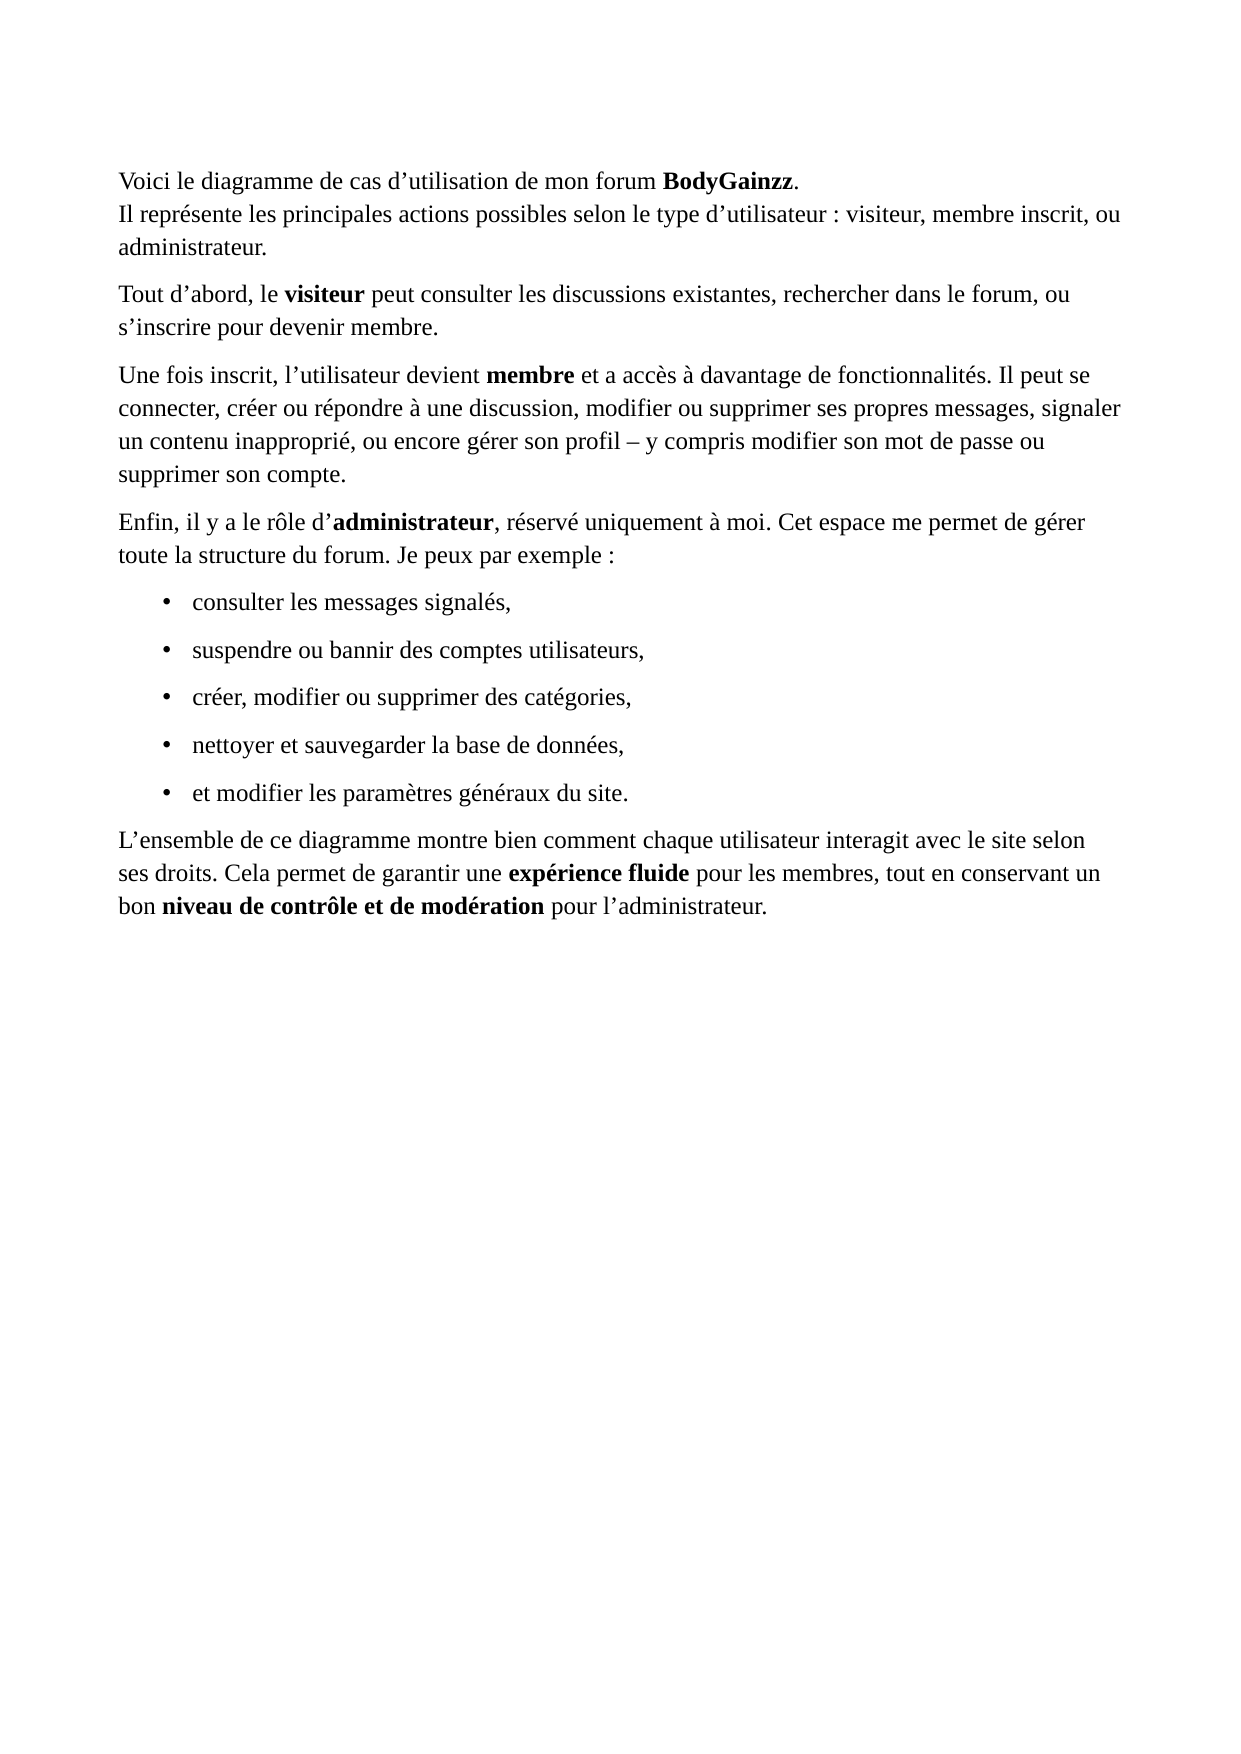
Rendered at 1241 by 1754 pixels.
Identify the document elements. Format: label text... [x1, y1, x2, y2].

text L’ensemble de ce diagramme montre bien comment chaque utilisateur interagit avec le site selon ses droits. Cela permet de garantir une expérience fluide pour les membres, tout en conservant un bon niveau de contrôle et de modération pour l’administrateur. [118, 825, 1122, 920]
list et modifier les paramètres généraux du site. [162, 778, 1122, 806]
list suspendre ou bannir des comptes utilisateurs, [162, 635, 1122, 664]
list consulter les messages signalés, [162, 587, 1122, 616]
text Tout d’abord, le visiteur peut consulter les discussions existantes, rechercher dans le forum, ou s’inscrire pour devenir membre. [118, 279, 1122, 341]
text Une fois inscrit, l’utilisateur devient membre et a accès à davantage de fonctionnalités. Il peut se connecter, créer ou répondre à une discussion, modifier ou supprimer ses propres messages, signaler un contenu inapproprié, ou encore gérer son profil – y compris modifier son mot de passe ou supprimer son compte. [118, 360, 1122, 488]
text Enfin, il y a le rôle d’administrateur, réservé uniquement à moi. Cet espace me permet de gérer toute la structure du forum. Je peux par exemple : [118, 507, 1122, 568]
list créer, modifier ou supprimer des catégories, [162, 682, 1122, 711]
text Voici le diagramme de cas d’utilisation de mon forum BodyGainzz. Il représente les principales actions possibles selon le type d’utilisateur : visiteur, membre inscrit, ou administrateur. [118, 166, 1122, 261]
list nettoyer et sauvegarder la base de données, [162, 730, 1122, 759]
